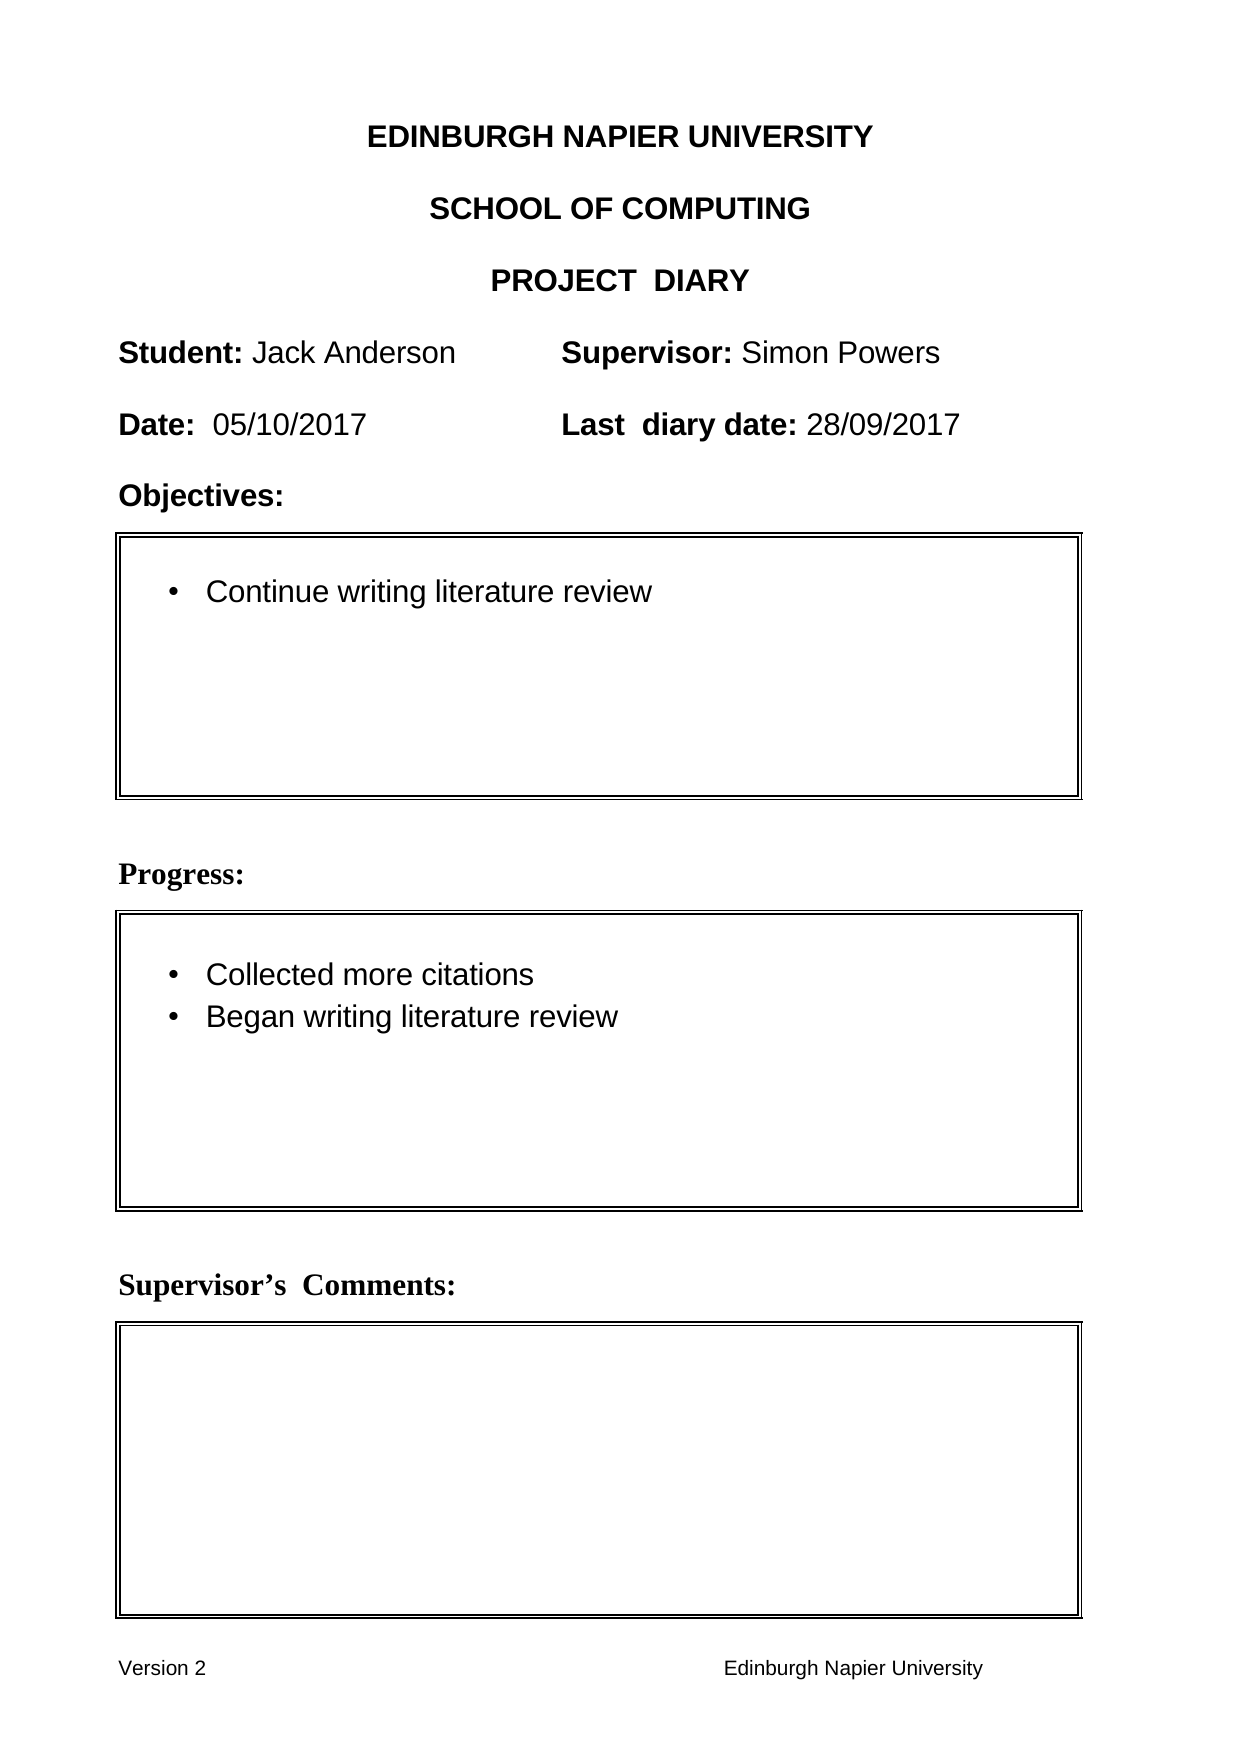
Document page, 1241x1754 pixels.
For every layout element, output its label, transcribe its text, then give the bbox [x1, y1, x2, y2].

table_header Collected more citations Began writing literature review [121, 915, 1077, 1206]
text SCHOOL OF COMPUTING [118, 190, 1122, 226]
text Objectives: [118, 477, 1122, 513]
text PROJECT DIARY [118, 262, 1122, 298]
text Student: Jack Anderson Supervisor: Simon Powers [118, 334, 1122, 370]
text Date: 05/10/2017 Last diary date: 28/09/2017 [118, 406, 1122, 442]
text Progress: [118, 855, 1122, 891]
table_header [121, 1326, 1077, 1614]
table_header Continue writing literature review [121, 538, 1077, 795]
subtitle EDINBURGH NAPIER UNIVERSITY [118, 118, 1122, 154]
text Supervisor’s Comments: [118, 1266, 1122, 1302]
